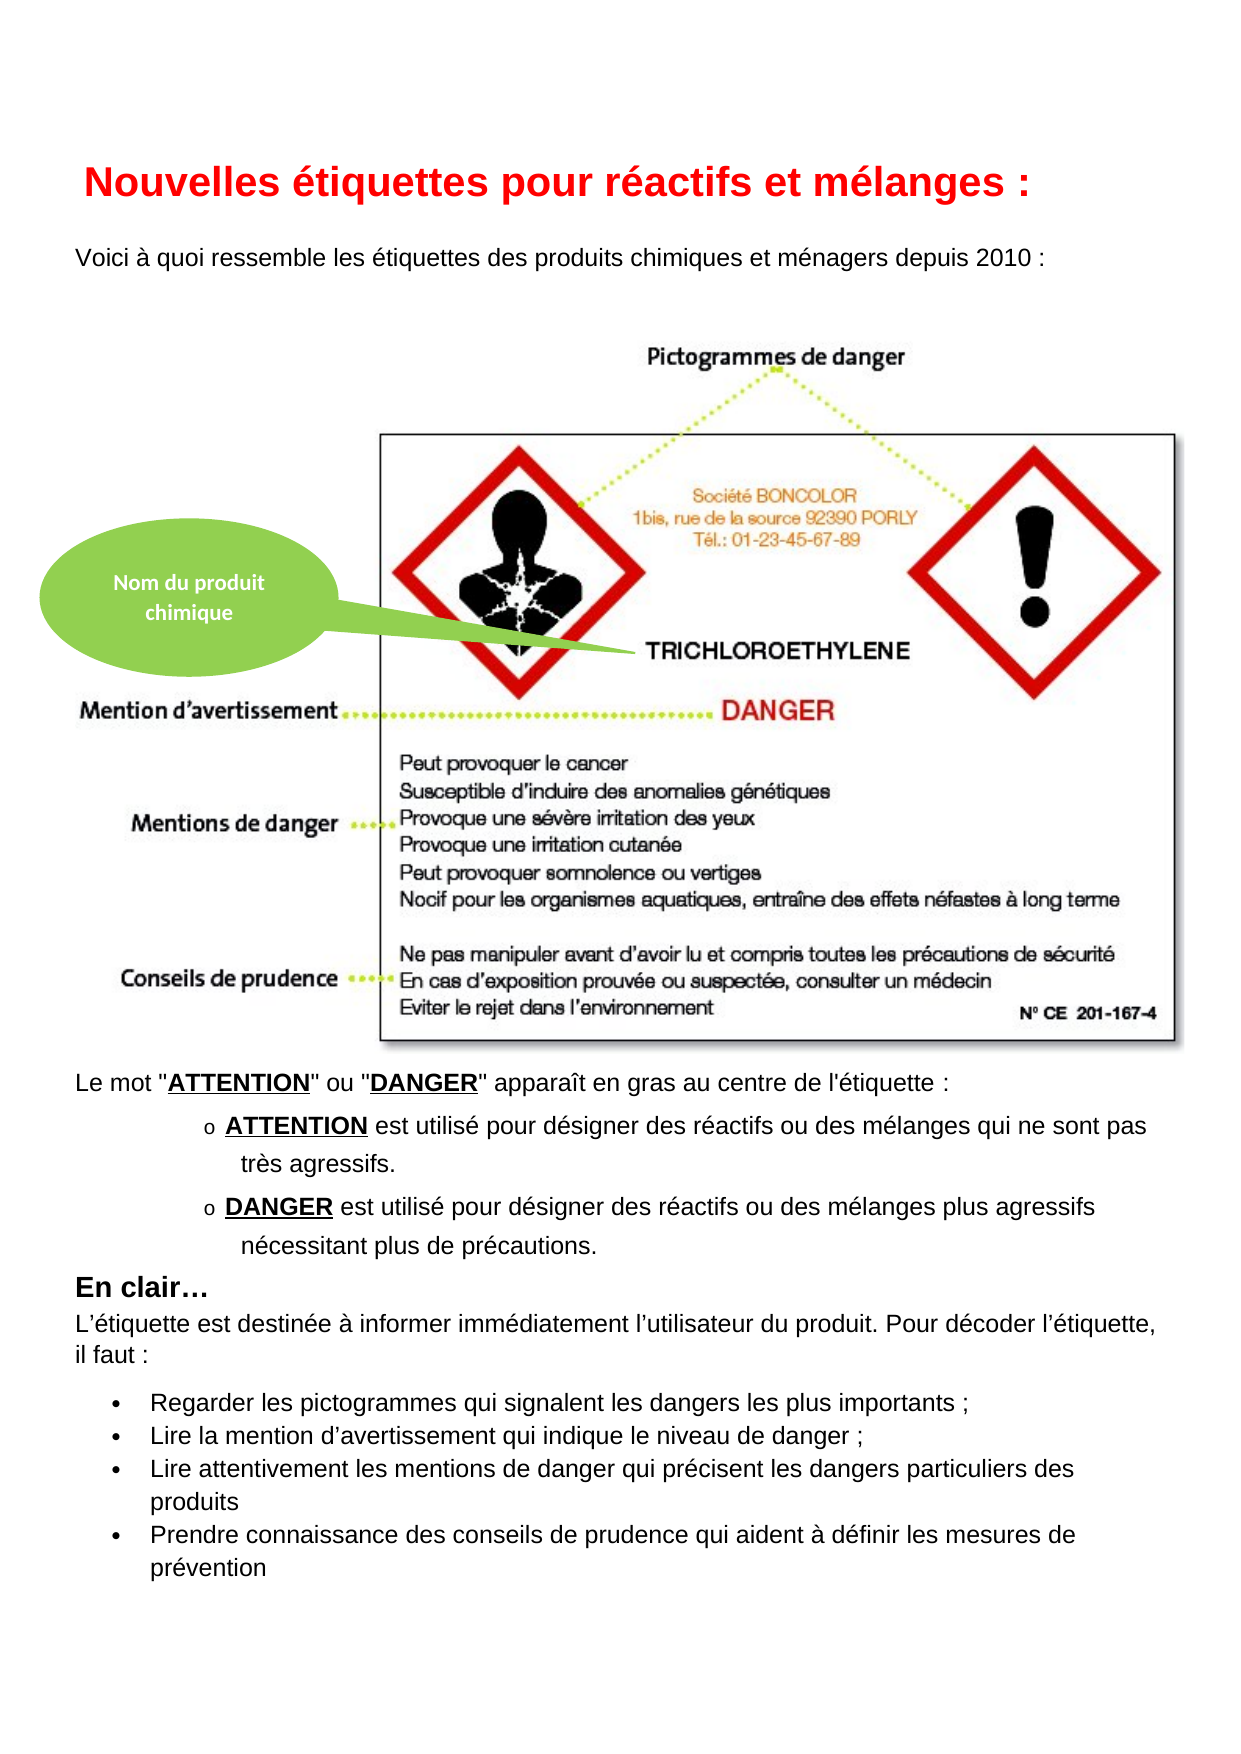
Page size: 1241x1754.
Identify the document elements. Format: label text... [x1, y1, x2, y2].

text Nom du produit chimique [99, 568, 279, 627]
text Voici à quoi ressemble les étiquettes des produits chimiques et ménagers depuis 2010 : [75, 234, 1165, 271]
text En clair… [75, 1266, 1165, 1303]
list ATTENTION est utilisé pour désigner des réactifs ou des mélanges qui ne sont pas très agressifs. [203, 1103, 1165, 1178]
text Nouvelles étiquettes pour réactifs et mélanges : [75, 157, 1165, 205]
text L’étiquette est destinée à informer immédiatement l’utilisateur du produit. Pour décoder l’étiquette, il faut : [75, 1309, 1165, 1369]
text Le mot "ATTENTION" ou "DANGER" apparaît en gras au centre de l'étiquette : [75, 1059, 1165, 1097]
picture [75, 329, 1185, 1054]
list Lire attentivement les mentions de danger qui précisent les dangers particuliers des produits [112, 1454, 1165, 1516]
list DANGER est utilisé pour désigner des réactifs ou des mélanges plus agressifs nécessitant plus de précautions. [203, 1184, 1165, 1259]
list Lire la mention d’avertissement qui indique le niveau de danger ; [112, 1421, 1165, 1450]
list Prendre connaissance des conseils de prudence qui aident à définir les mesures de prévention [112, 1520, 1165, 1582]
list Regarder les pictogrammes qui signalent les dangers les plus importants ; [112, 1388, 1165, 1417]
